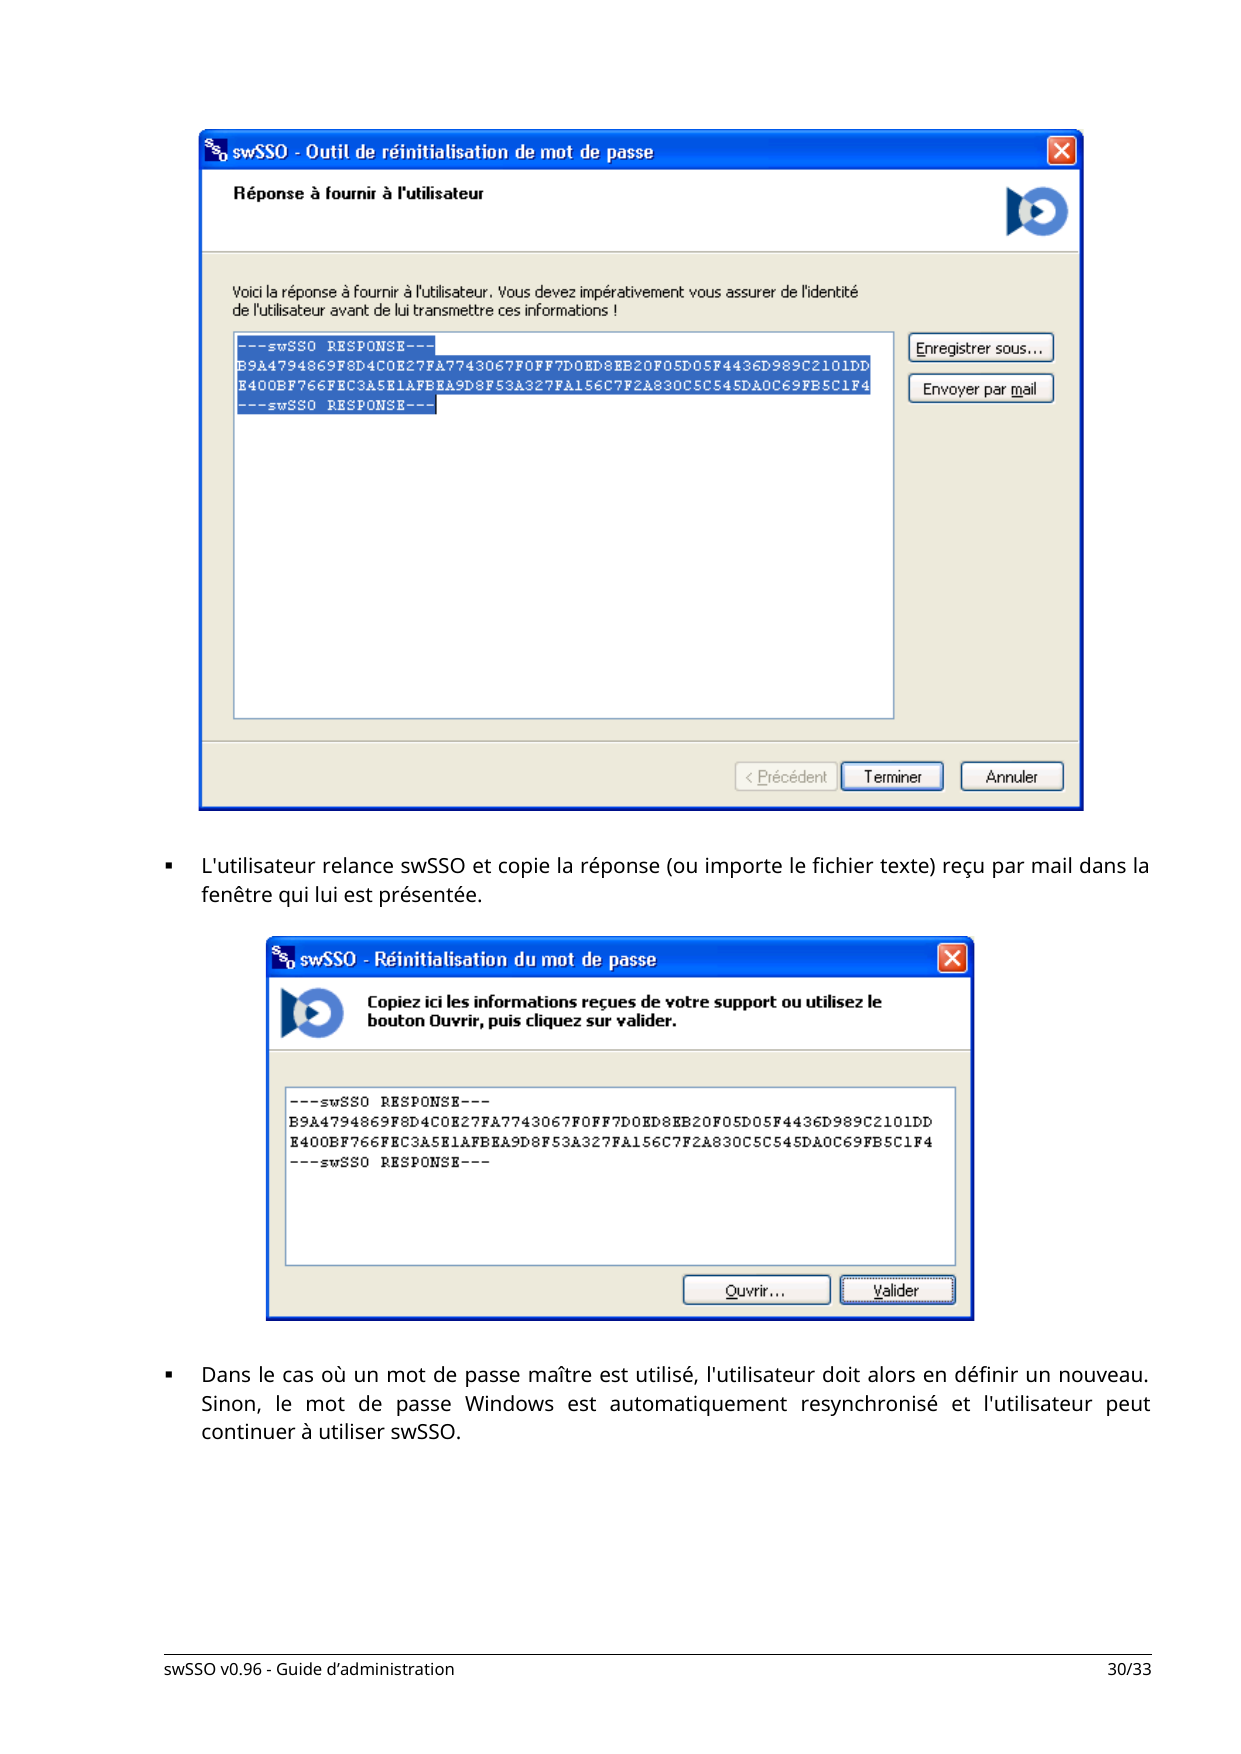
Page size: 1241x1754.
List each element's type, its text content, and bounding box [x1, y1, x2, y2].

list L'utilisateur relance swSSO et copie la réponse (ou importe le fichier texte) reçu par mail dans la fenêtre qui lui est présentée. [164, 851, 1152, 908]
picture [265, 936, 975, 1321]
list Dans le cas où un mot de passe maître est utilisé, l'utilisateur doit alors en définir un nouveau. Sinon, le mot de passe Windows est automatiquement resynchronisé et l'utilisateur peut continuer à utiliser swSSO. [164, 1361, 1152, 1446]
picture [198, 129, 1084, 811]
